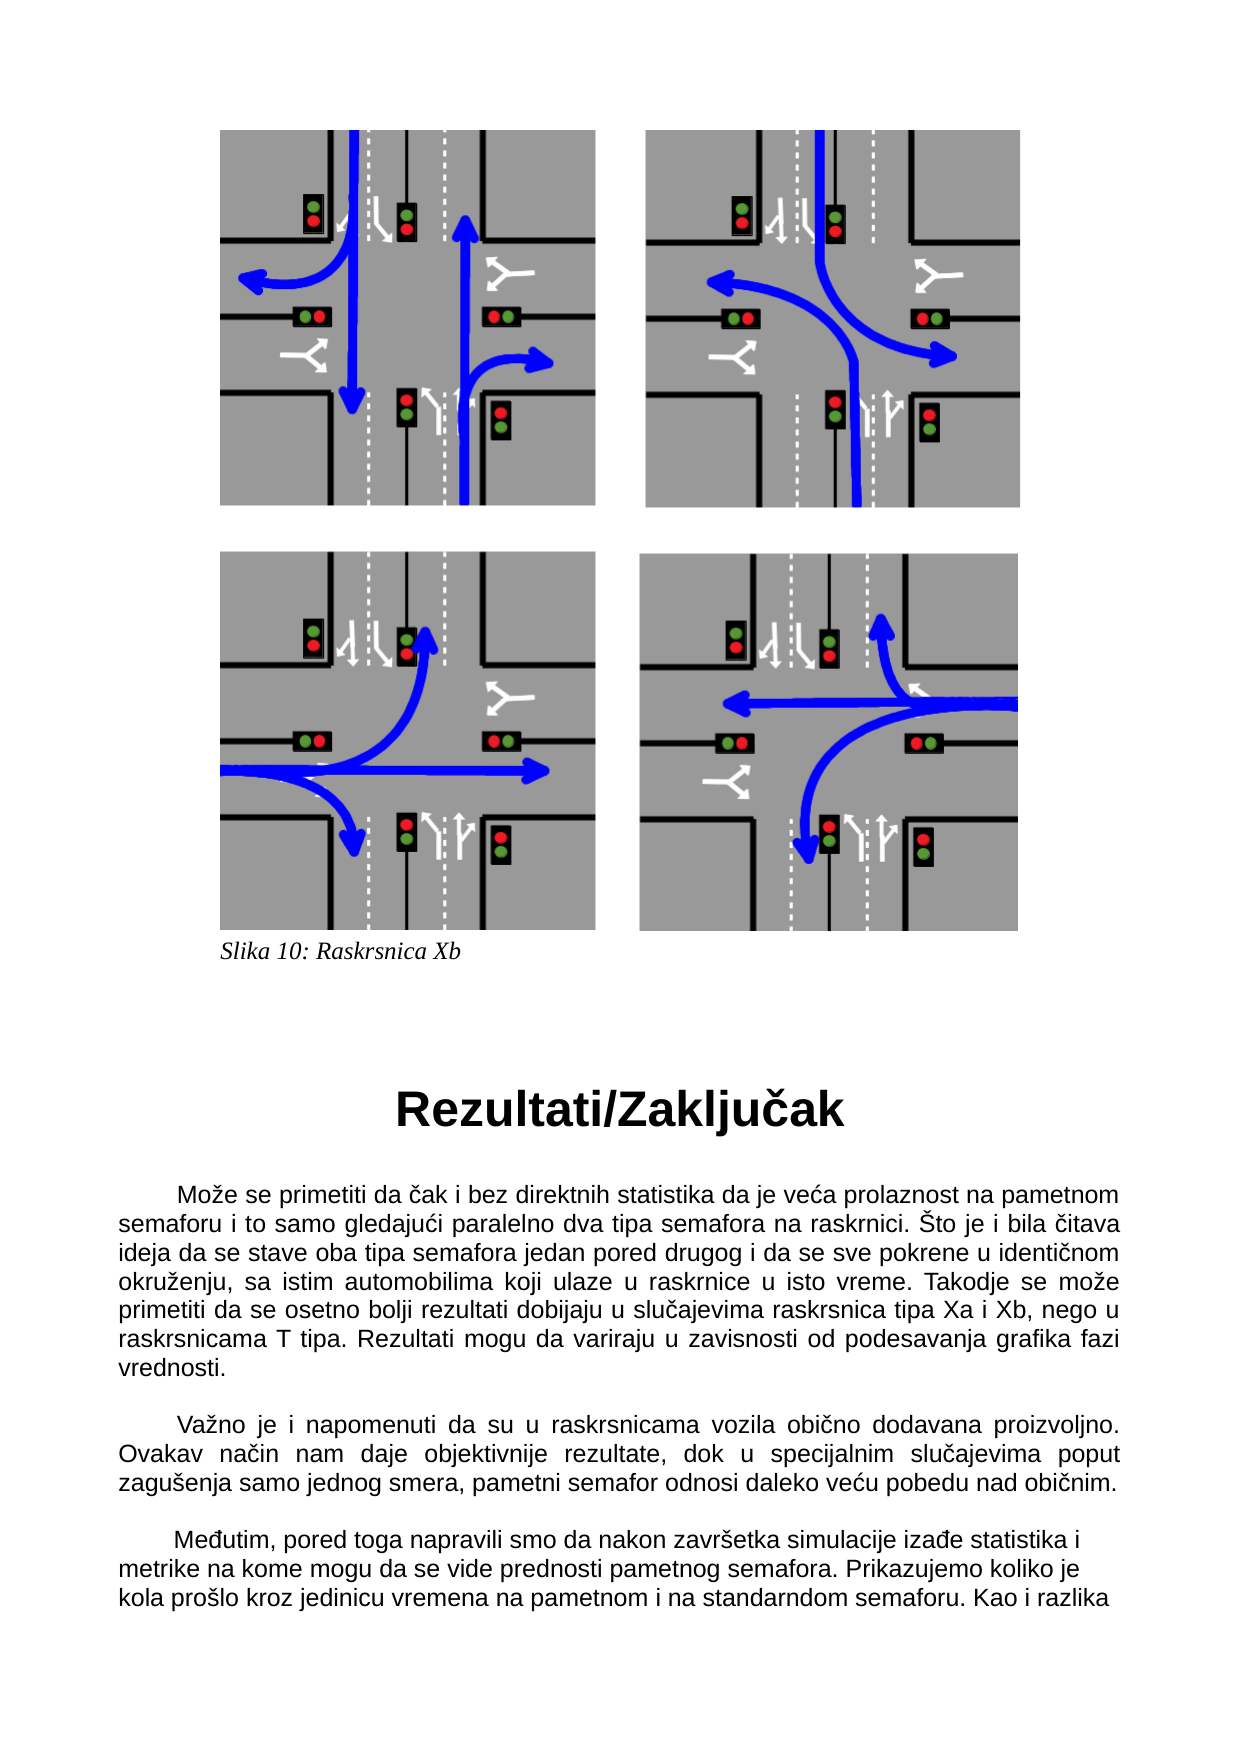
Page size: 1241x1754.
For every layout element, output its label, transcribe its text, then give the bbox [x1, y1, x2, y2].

picture [220, 130, 1020, 931]
text Važno je i napomenuti da su u raskrsnicama vozila obično dodavana proizvoljno. Ovakav način nam daje objektivnije rezultate, dok u specijalnim slučajevima poput zagušenja samo jednog smera, pametni semafor odnosi daleko veću pobedu nad običnim. [118, 1410, 1122, 1497]
text Međutim, pored toga napravili smo da nakon završetka simulacije izađe statistika i metrike na kome mogu da se vide prednosti pametnog semafora. Prikazujemo koliko je kola prošlo kroz jedinicu vremena na pametnom i na standarndom semaforu. Kao i razlika [118, 1525, 1122, 1612]
text Slika 10: Raskrsnica Xb [220, 931, 1020, 965]
text Može se primetiti da čak i bez direktnih statistika da je veća prolaznost na pametnom semaforu i to samo gledajući paralelno dva tipa semafora na raskrnici. Što je i bila čitava ideja da se stave oba tipa semafora jedan pored drugog i da se sve pokrene u identičnom okruženju, sa istim automobilima koji ulaze u raskrnice u isto vreme. Takodje se može primetiti da se osetno bolji rezultati dobijaju u slučajevima raskrsnica tipa Xa i Xb, nego u raskrsnicama T tipa. Rezultati mogu da variraju u zavisnosti od podesavanja grafika fazi vrednosti. [118, 1180, 1122, 1382]
text Rezultati/Zaključak [118, 1080, 1122, 1137]
